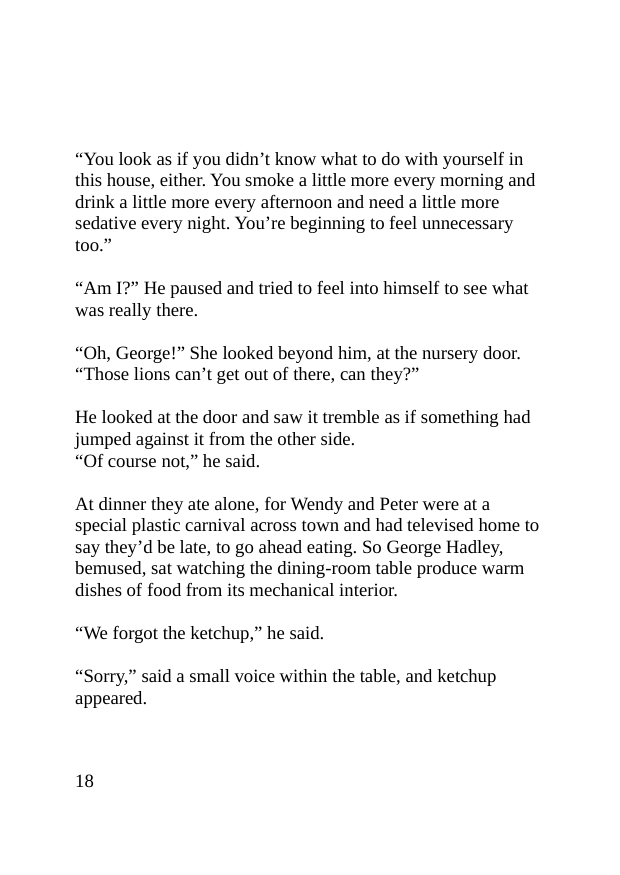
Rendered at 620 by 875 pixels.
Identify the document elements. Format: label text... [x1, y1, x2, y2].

text “You look as if you didn’t know what to do with yourself in this house, either. You smoke a little more every morning and drink a little more every afternoon and need a little more sedative every night. You’re beginning to feel unnecessary too.” “Am I?” He paused and tried to feel into himself to see what was really there. “Oh, George!” She looked beyond him, at the nursery door. “Those lions can’t get out of there, can they?” He looked at the door and saw it tremble as if something had jumped against it from the other side. “Of course not,” he said. At dinner they ate alone, for Wendy and Peter were at a special plastic carnival across town and had televised home to say they’d be late, to go ahead eating. So George Hadley, bemused, sat watching the dining-room table produce warm dishes of food from its mechanical interior. “We forgot the ketchup,” he said. “Sorry,” said a small voice within the table, and ketchup appeared. [75, 126, 544, 730]
